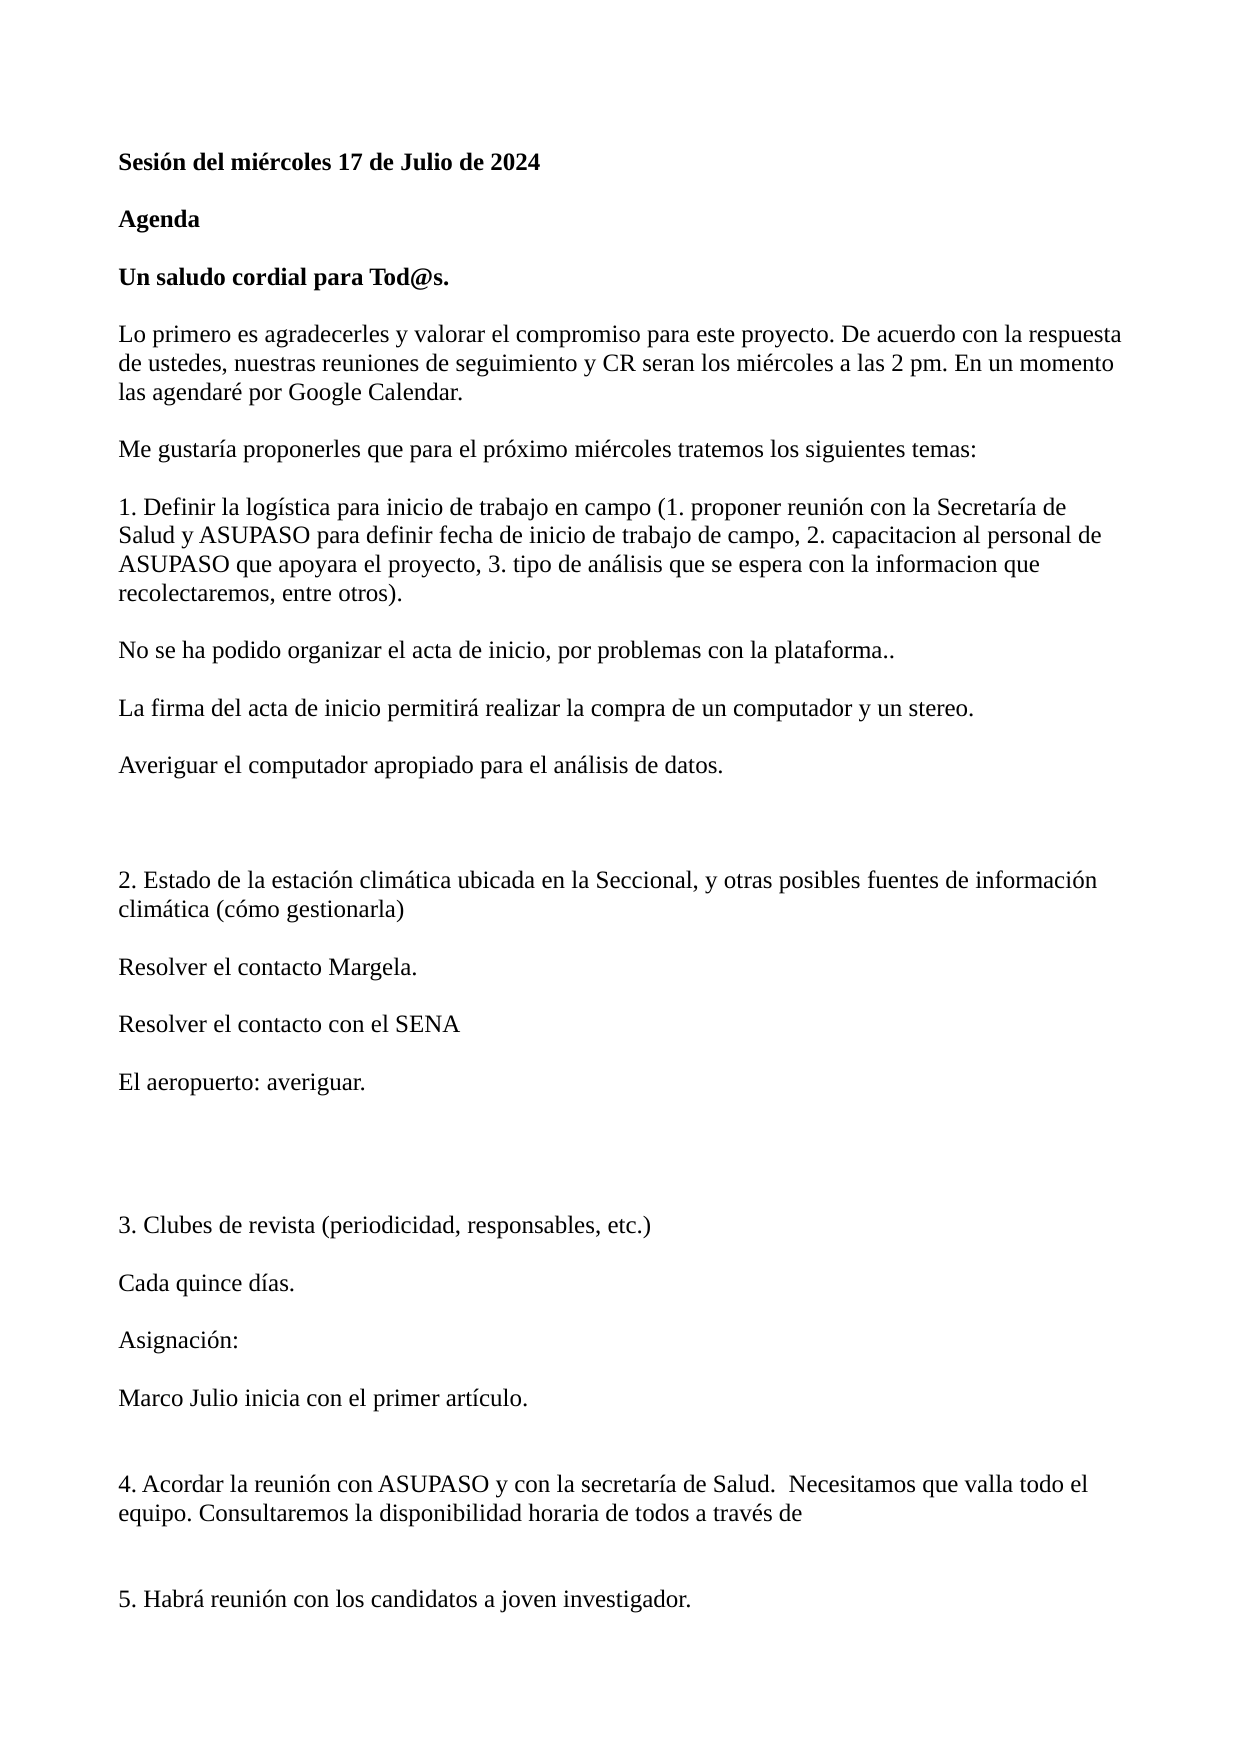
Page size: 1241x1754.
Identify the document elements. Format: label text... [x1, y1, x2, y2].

text Resolver el contacto Margela. [118, 952, 1122, 981]
text 2. Estado de la estación climática ubicada en la Seccional, y otras posibles fuentes de información climática (cómo gestionarla) [118, 866, 1122, 923]
text Lo primero es agradecerles y valorar el compromiso para este proyecto. De acuerdo con la respuesta de ustedes, nuestras reuniones de seguimiento y CR seran los miércoles a las 2 pm. En un momento las agendaré por Google Calendar. [118, 319, 1122, 406]
text Agenda [118, 204, 1122, 233]
text Marco Julio inicia con el primer artículo. [118, 1383, 1122, 1412]
text Averiguar el computador apropiado para el análisis de datos. [118, 751, 1122, 779]
text No se ha podido organizar el acta de inicio, por problemas con la plataforma.. [118, 636, 1122, 664]
text La firma del acta de inicio permitirá realizar la compra de un computador y un stereo. [118, 693, 1122, 722]
text 4. Acordar la reunión con ASUPASO y con la secretaría de Salud. Necesitamos que valla todo el equipo. Consultaremos la disponibilidad horaria de todos a través de [118, 1469, 1122, 1527]
text Cada quince días. [118, 1268, 1122, 1297]
text 1. Definir la logística para inicio de trabajo en campo (1. proponer reunión con la Secretaría de Salud y ASUPASO para definir fecha de inicio de trabajo de campo, 2. capacitacion al personal de ASUPASO que apoyara el proyecto, 3. tipo de análisis que se espera con la informacion que recolectaremos, entre otros). [118, 492, 1122, 607]
text Sesión del miércoles 17 de Julio de 2024 [118, 147, 1122, 176]
text Me gustaría proponerles que para el próximo miércoles tratemos los siguientes temas: [118, 434, 1122, 463]
text Un saludo cordial para Tod@s. [118, 262, 1122, 291]
text 3. Clubes de revista (periodicidad, responsables, etc.) [118, 1211, 1122, 1239]
text El aeropuerto: averiguar. [118, 1067, 1122, 1096]
text 5. Habrá reunión con los candidatos a joven investigador. [118, 1584, 1122, 1613]
text Resolver el contacto con el SENA [118, 1009, 1122, 1038]
text Asignación: [118, 1326, 1122, 1354]
